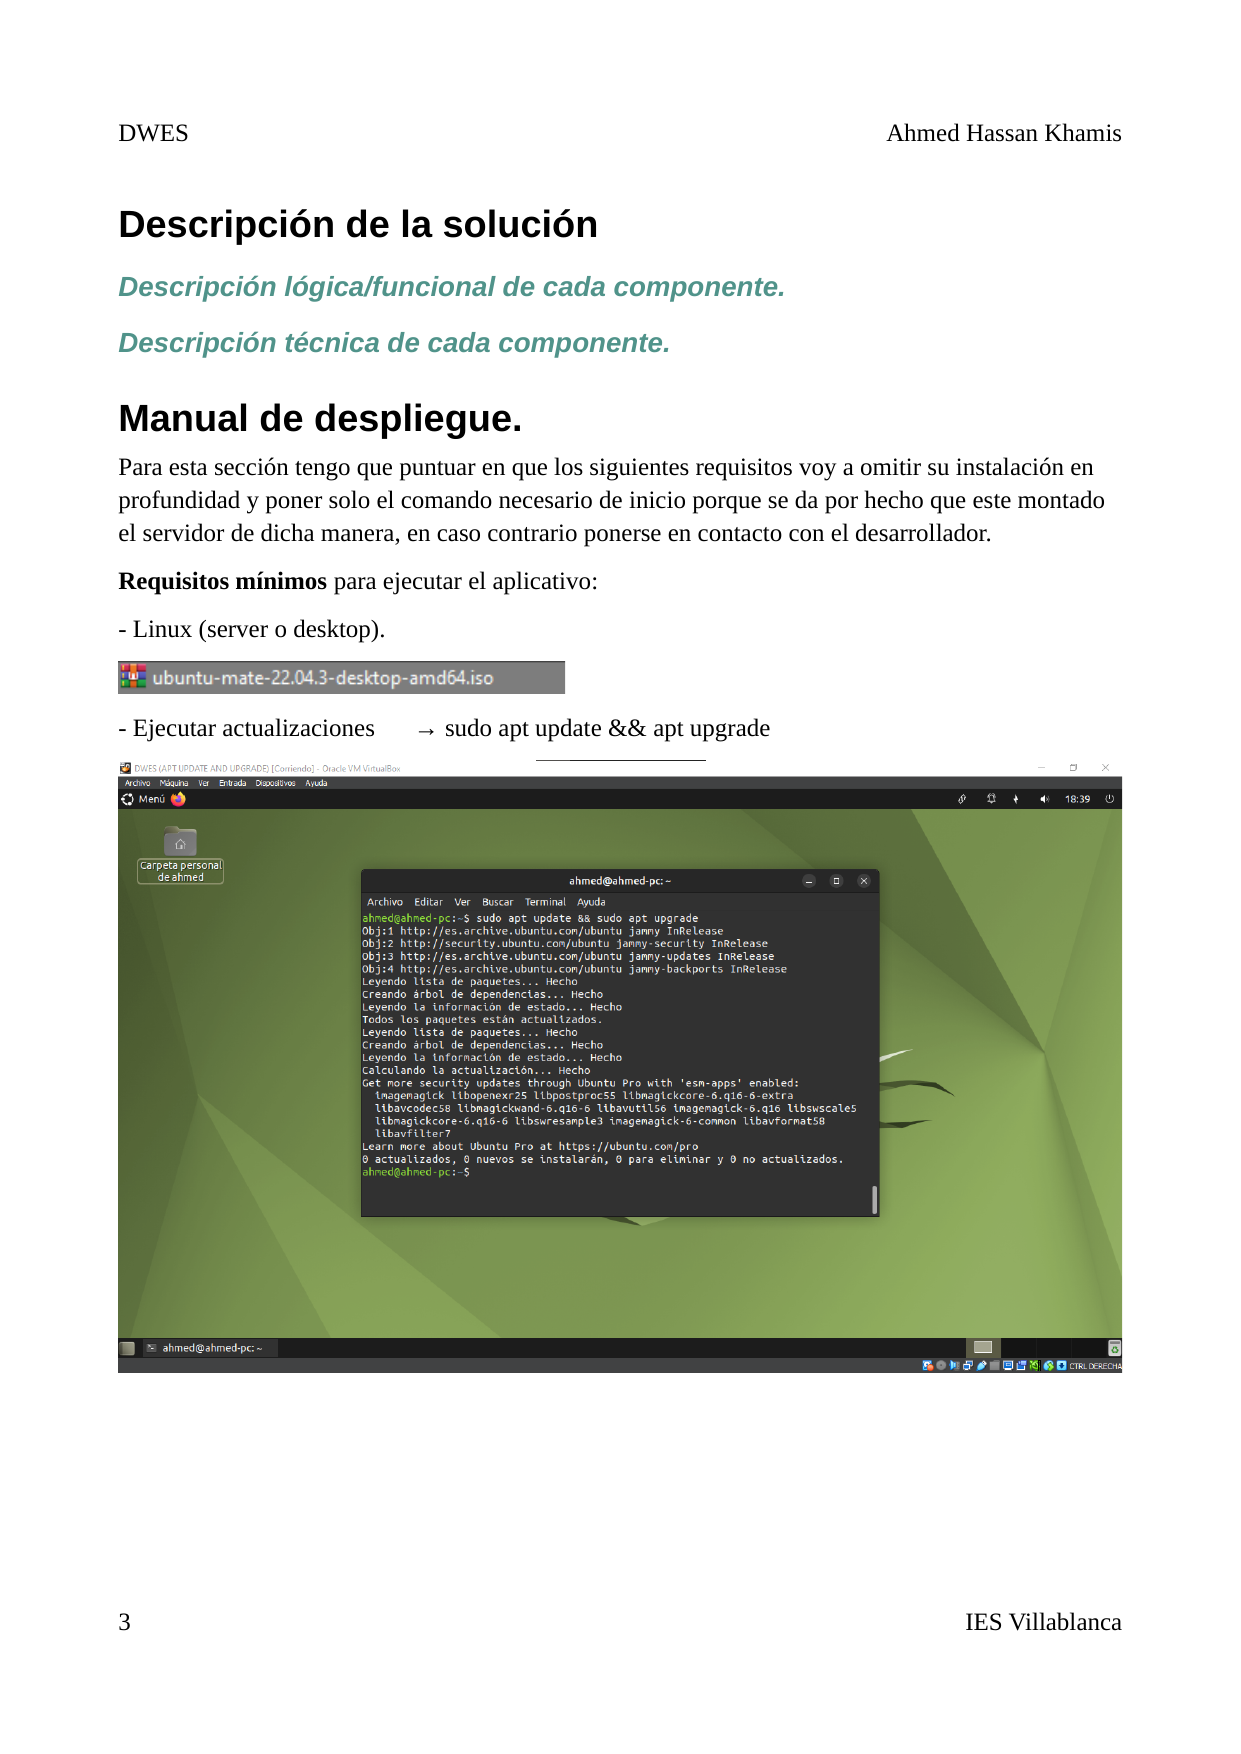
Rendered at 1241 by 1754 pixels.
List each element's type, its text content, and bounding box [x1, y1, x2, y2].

text - Linux (server o desktop). [118, 614, 1122, 642]
subtitle Manual de despliegue. [118, 396, 1122, 440]
text - Ejecutar actualizaciones → sudo apt update && apt upgrade [118, 713, 1122, 742]
text Para esta sección tengo que puntuar en que los siguientes requisitos voy a omitir su instalación en profundidad y poner solo el comando necesario de inicio porque se da por hecho que este montado el servidor de dicha manera, en caso contrario ponerse en contacto con el desarrollador. [118, 452, 1122, 547]
text Requisitos mínimos para ejecutar el aplicativo: [118, 566, 1122, 595]
picture [118, 760, 1123, 1373]
subtitle Descripción de la solución [118, 201, 1122, 245]
subtitle Descripción técnica de cada componente. [118, 327, 1122, 359]
subtitle Descripción lógica/funcional de cada componente. [118, 270, 1122, 302]
picture [118, 661, 565, 694]
